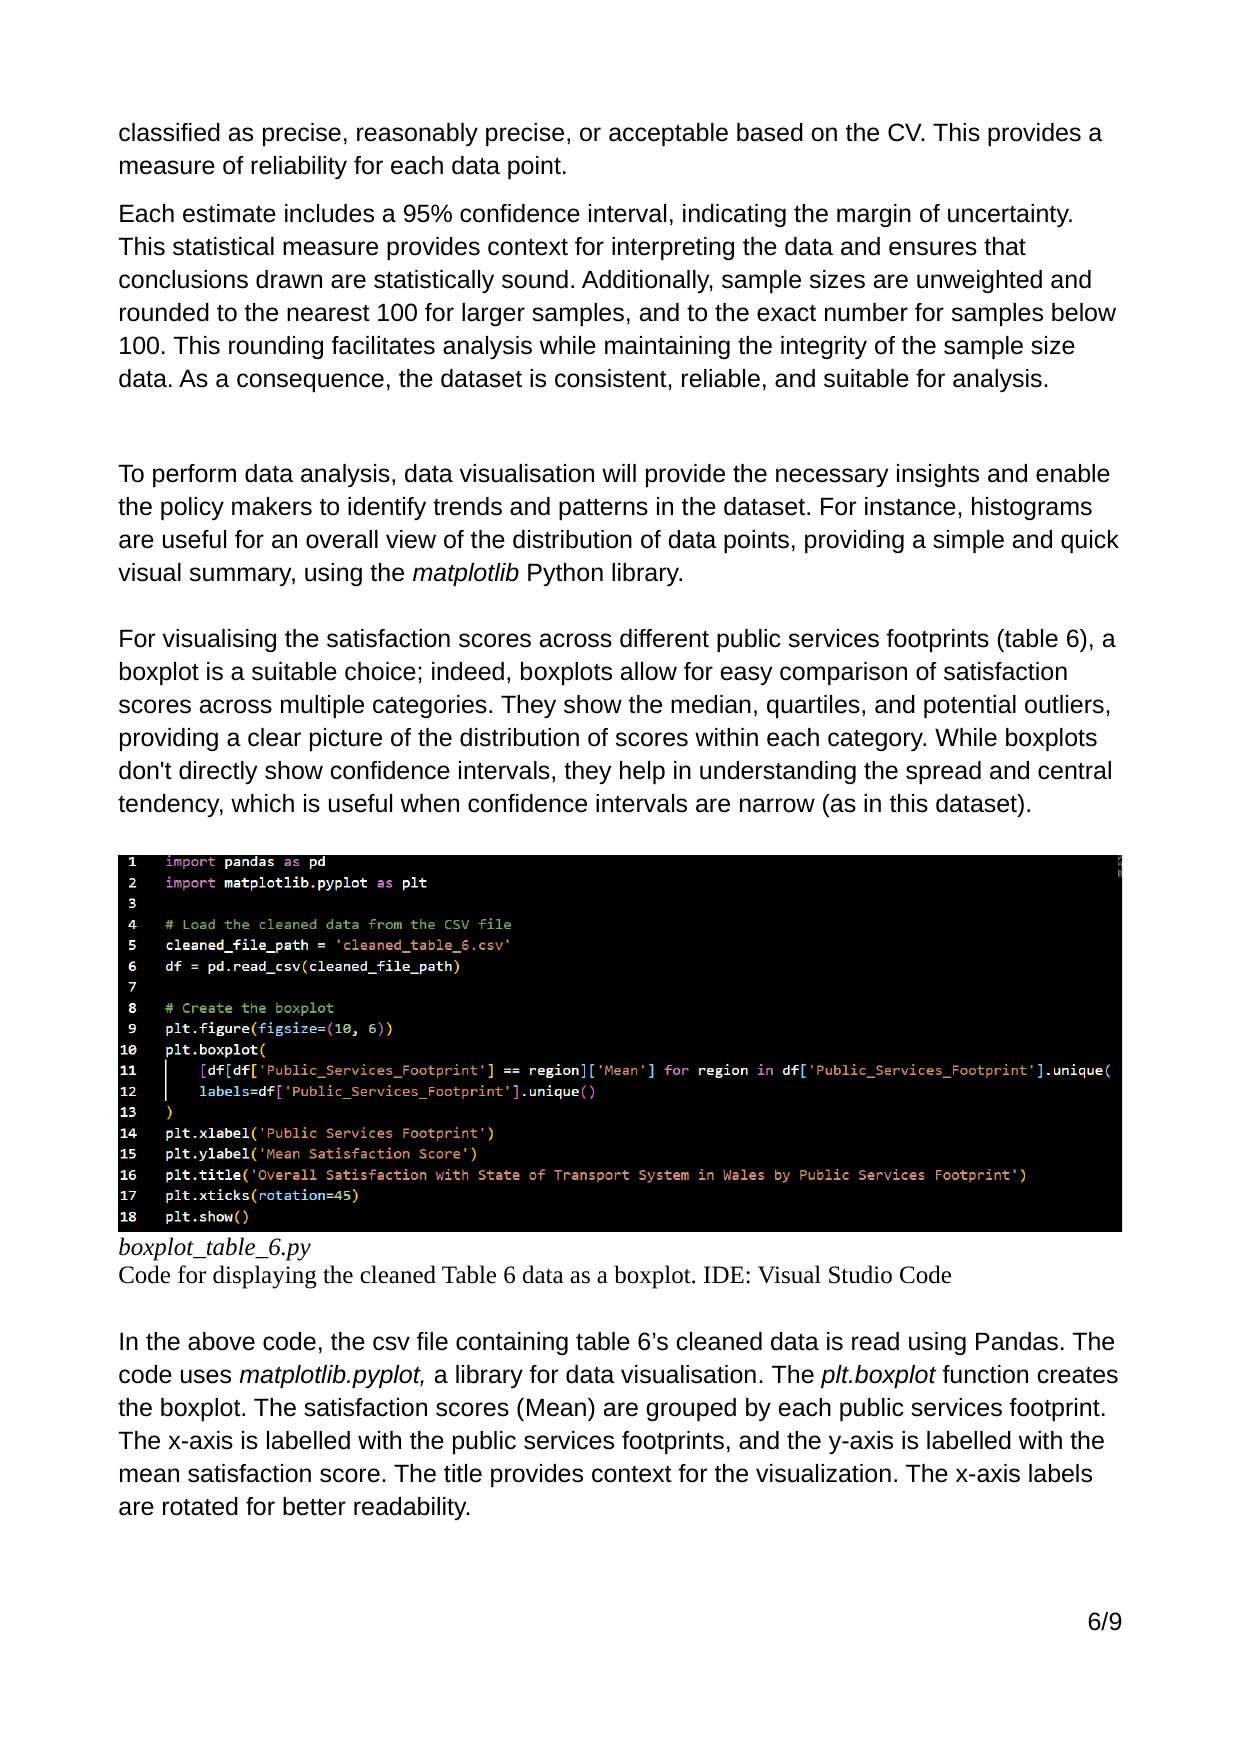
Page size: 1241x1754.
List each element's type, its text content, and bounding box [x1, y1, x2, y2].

picture [118, 855, 1123, 1232]
text In the above code, the csv file containing table 6’s cleaned data is read using Pandas. The code uses matplotlib.pyplot, a library for data visualisation. The plt.boxplot function creates the boxplot. The satisfaction scores (Mean) are grouped by each public services footprint. The x-axis is labelled with the public services footprints, and the y-axis is labelled with the mean satisfaction score. The title provides context for the visualization. The x-axis labels are rotated for better readability. [118, 1289, 1122, 1553]
text For visualising the satisfaction scores across different public services footprints (table 6), a boxplot is a suitable choice; indeed, boxplots allow for easy comparison of satisfaction scores across multiple categories. They show the median, quartiles, and potential outliers, providing a clear picture of the distribution of scores within each category. While boxplots don't directly show confidence intervals, they help in understanding the spread and central tendency, which is useful when confidence intervals are narrow (as in this dataset). [118, 624, 1122, 818]
text boxplot_table_6.py Code for displaying the cleaned Table 6 data as a boxplot. IDE: Visual Studio Code [118, 1232, 1122, 1289]
text To perform data analysis, data visualisation will provide the necessary insights and enable the policy makers to identify trends and patterns in the dataset. For instance, histograms are useful for an overall view of the distribution of data points, providing a simple and quick visual summary, using the matplotlib Python library. [118, 459, 1122, 620]
text classified as precise, reasonably precise, or acceptable based on the CV. This provides a measure of reliability for each data point. [118, 118, 1122, 180]
text Each estimate includes a 95% confidence interval, indicating the margin of uncertainty. This statistical measure provides context for interpreting the data and ensures that conclusions drawn are statistically sound. Additionally, sample sizes are unweighted and rounded to the nearest 100 for larger samples, and to the exact number for samples below 100. This rounding facilitates analysis while maintaining the integrity of the sample size data. As a consequence, the dataset is consistent, reliable, and suitable for analysis. [118, 199, 1122, 393]
